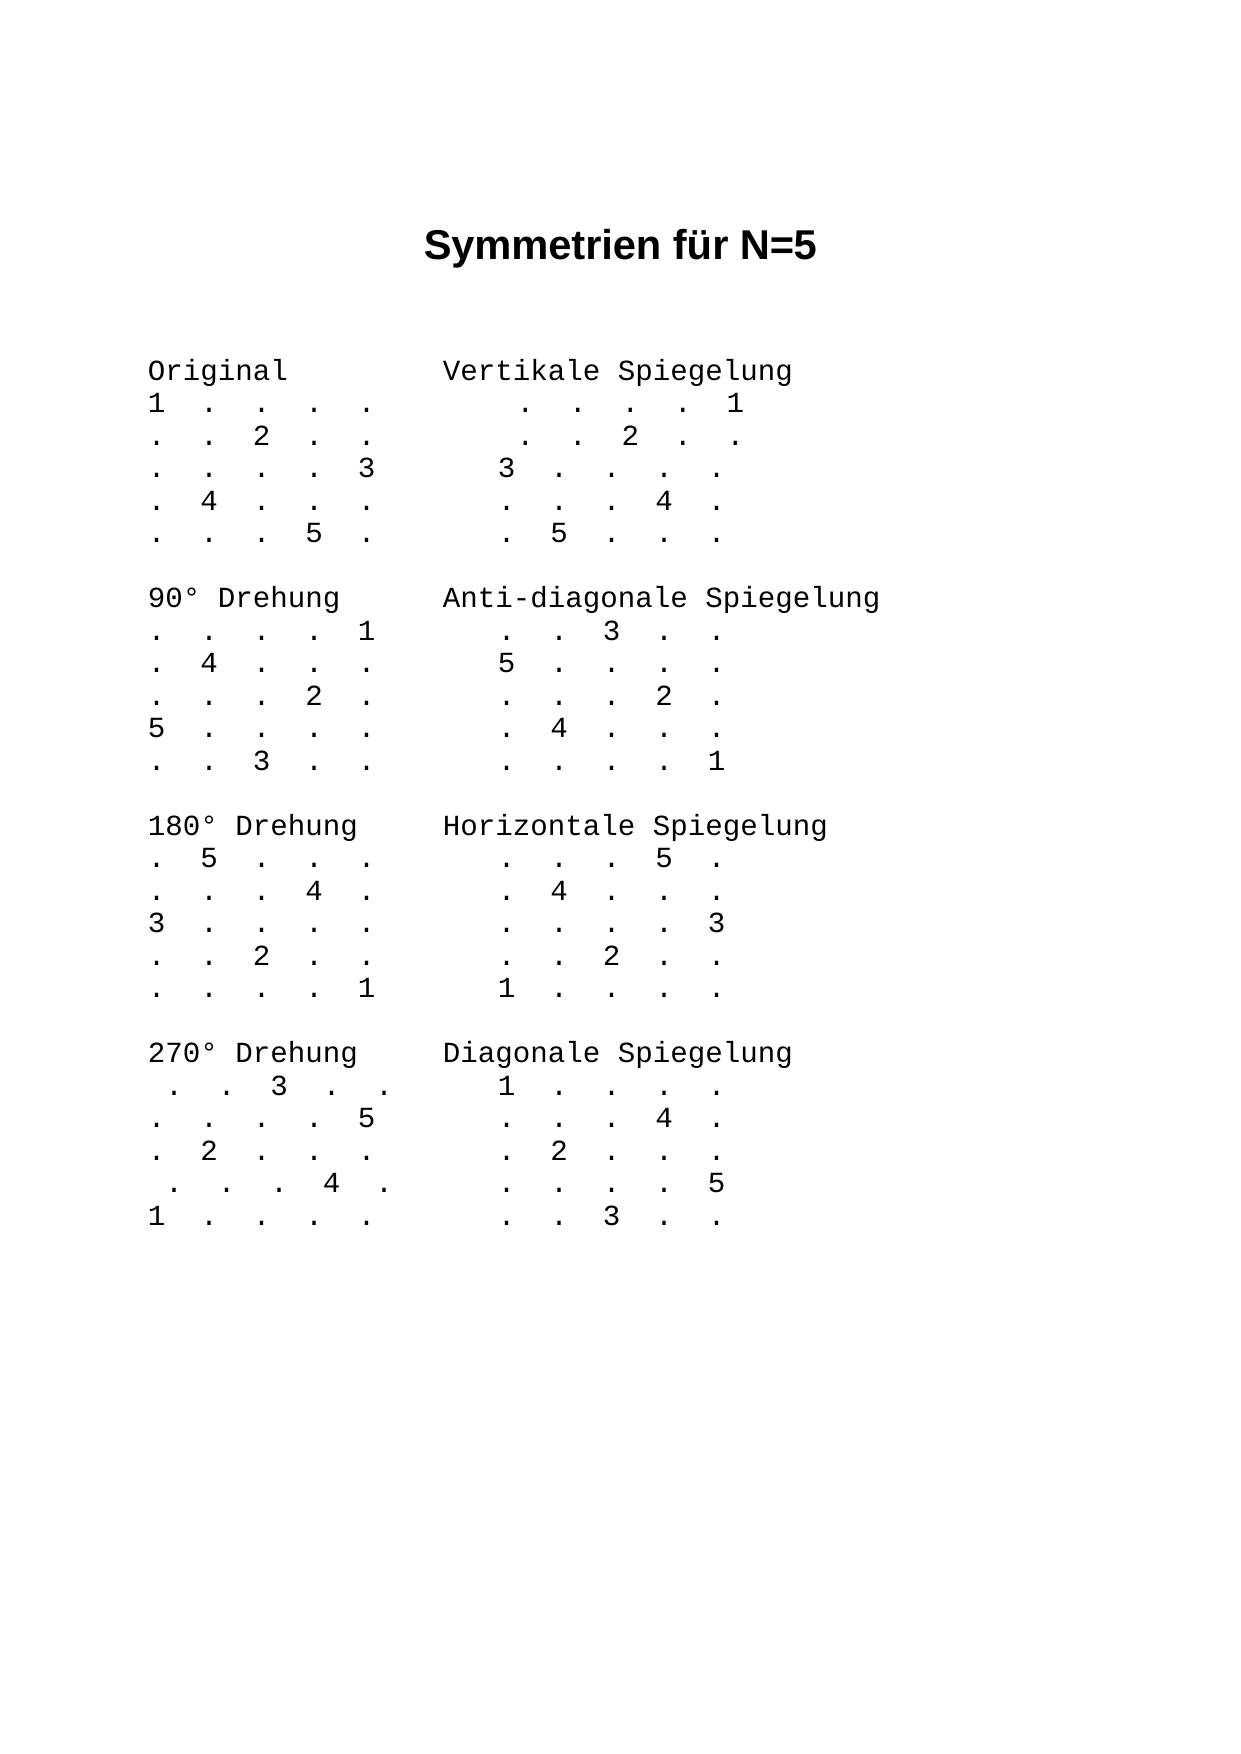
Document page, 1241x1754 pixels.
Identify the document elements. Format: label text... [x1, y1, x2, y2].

subtitle . . . 4 . . 4 . . . [148, 876, 1093, 909]
subtitle 90° Drehung Anti-diagonale Spiegelung [148, 584, 1093, 616]
subtitle Symmetrien für N=5 [148, 221, 1093, 268]
subtitle . . . . 5 . . . 4 . [148, 1104, 1093, 1136]
subtitle . . . . 1 1 . . . . [148, 974, 1093, 1006]
subtitle . . . . 3 3 . . . . [148, 454, 1093, 486]
subtitle Original Vertikale Spiegelung [148, 356, 1093, 389]
subtitle . 5 . . . . . . 5 . [148, 844, 1093, 876]
subtitle . . 3 . . 1 . . . . [148, 1071, 1093, 1104]
subtitle . 2 . . . . 2 . . . [148, 1136, 1093, 1169]
subtitle 270° Drehung Diagonale Spiegelung [148, 1039, 1093, 1071]
subtitle . . 3 . . . . . . 1 [148, 746, 1093, 779]
subtitle . . . 2 . . . . 2 . [148, 681, 1093, 714]
subtitle 1 . . . . . . . . 1 [148, 389, 1093, 421]
subtitle . . . 4 . . . . . 5 [148, 1169, 1093, 1201]
subtitle 1 . . . . . . 3 . . [148, 1201, 1093, 1234]
subtitle . . 2 . . . . 2 . . [148, 421, 1093, 454]
subtitle 180° Drehung Horizontale Spiegelung [148, 811, 1093, 844]
subtitle . . . . 1 . . 3 . . [148, 616, 1093, 649]
subtitle . 4 . . . 5 . . . . [148, 649, 1093, 681]
subtitle . 4 . . . . . . 4 . [148, 486, 1093, 519]
subtitle . . 2 . . . . 2 . . [148, 941, 1093, 974]
subtitle 3 . . . . . . . . 3 [148, 909, 1093, 941]
subtitle . . . 5 . . 5 . . . [148, 519, 1093, 551]
subtitle 5 . . . . . 4 . . . [148, 714, 1093, 746]
